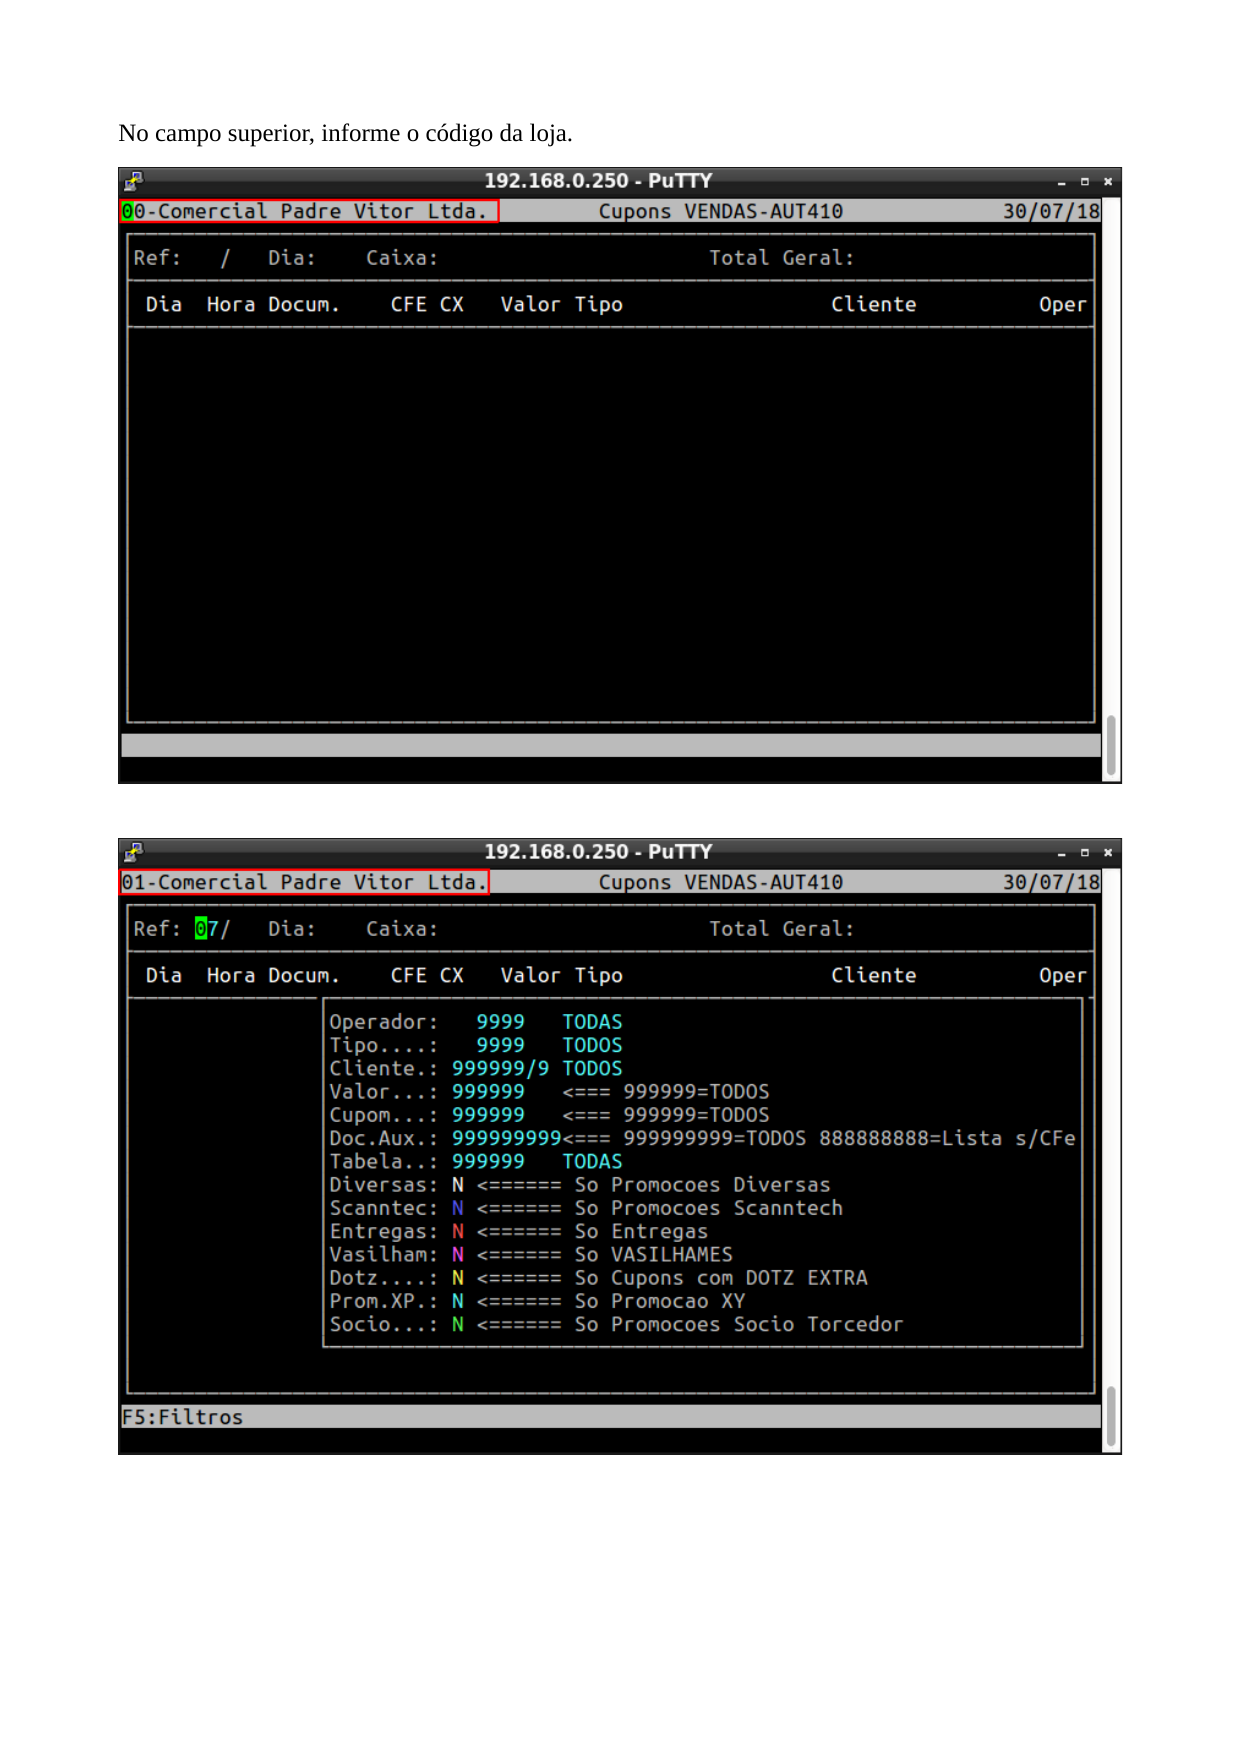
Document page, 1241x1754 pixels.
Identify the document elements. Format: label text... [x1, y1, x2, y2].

text No campo superior, informe o código da loja. [118, 118, 1122, 147]
picture [118, 167, 1123, 784]
picture [118, 838, 1123, 1455]
